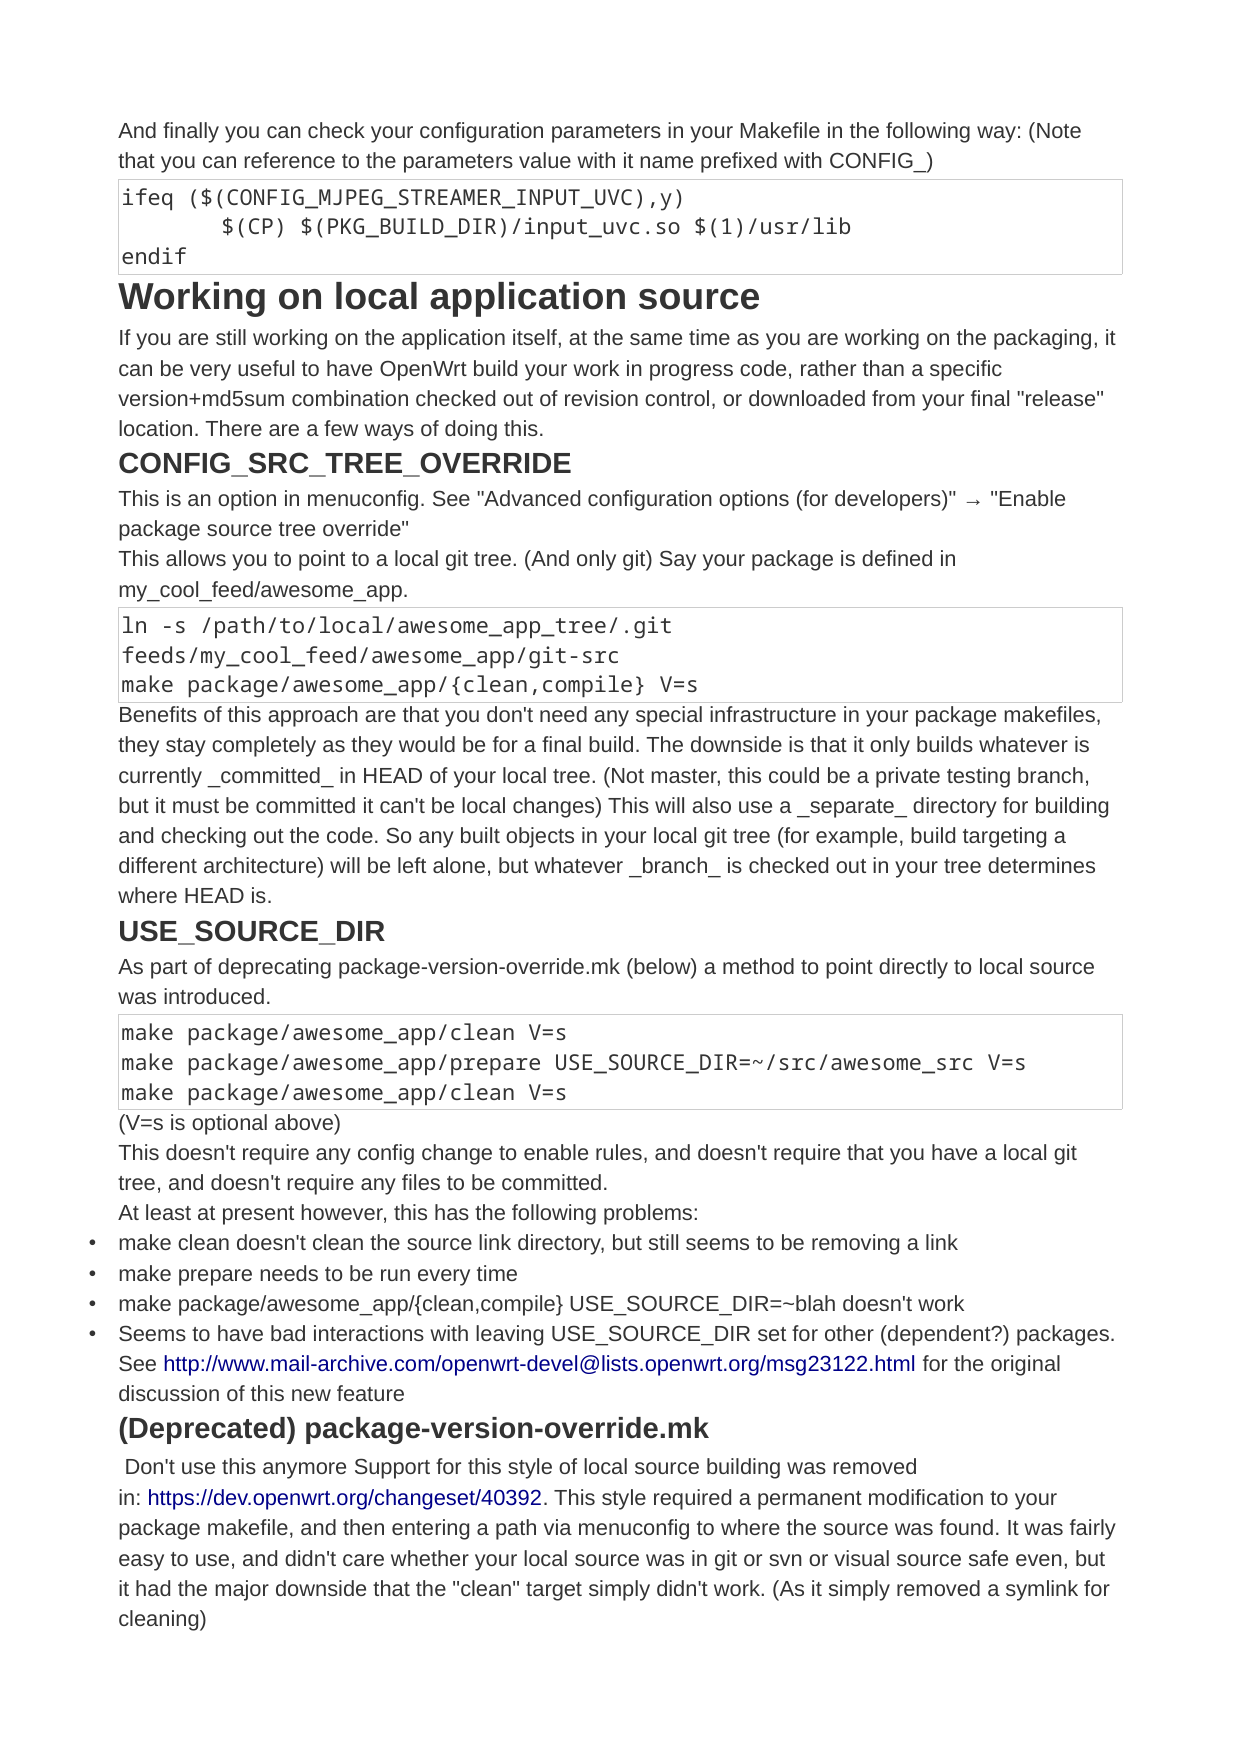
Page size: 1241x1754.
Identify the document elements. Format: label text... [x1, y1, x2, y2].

text And finally you can check your configuration parameters in your Makefile in the following way: (Note that you can reference to the parameters value with it name prefixed with CONFIG_) [118, 118, 1122, 173]
text This doesn't require any config change to enable rules, and doesn't require that you have a local git tree, and doesn't require any files to be committed. [118, 1139, 1122, 1195]
text ifeq ($(CONFIG_MJPEG_STREAMER_INPUT_UVC),y) [119, 180, 1122, 208]
text ln -s /path/to/local/awesome_app_tree/.git feeds/my_cool_feed/awesome_app/git-src [119, 608, 1122, 666]
text $(CP) $(PKG_BUILD_DIR)/input_uvc.so $(1)/usr/lib [119, 208, 1122, 238]
text endif [119, 238, 1122, 274]
text If you are still working on the application itself, at the same time as you are working on the packaging, it can be very useful to have OpenWrt build your work in progress code, rather than a specific version+md5sum combination checked out of revision control, or downloaded from your final "release" location. There are a few ways of doing this. [118, 325, 1122, 441]
list make prepare needs to be run every time [118, 1260, 1122, 1286]
text make package/awesome_app/prepare USE_SOURCE_DIR=~/src/awesome_src V=s [119, 1044, 1122, 1073]
list Seems to have bad interactions with leaving USE_SOURCE_DIR set for other (dependent?) packages. [118, 1321, 1122, 1346]
text Benefits of this approach are that you don't need any special infrastructure in your package makefiles, they stay completely as they would be for a final build. The downside is that it only builds whatever is currently _committed_ in HEAD of your local tree. (Not master, this could be a private testing branch, but it must be committed it can't be local changes) This will also use a _separate_ directory for building and checking out the code. So any built objects in your local git tree (for example, build targeting a different architecture) will be left alone, but whatever _branch_ is checked out in your tree determines where HEAD is. [118, 703, 1122, 909]
subtitle CONFIG_SRC_TREE_OVERRIDE [118, 446, 1122, 479]
text make package/awesome_app/clean V=s [119, 1015, 1122, 1044]
text (V=s is optional above) [118, 1110, 1122, 1134]
text This is an option in menuconfig. See "Advanced configuration options (for developers)" → "Enable package source tree override" [118, 486, 1122, 541]
text make package/awesome_app/{clean,compile} V=s [119, 666, 1122, 702]
list make package/awesome_app/{clean,compile} USE_SOURCE_DIR=~blah doesn't work [118, 1291, 1122, 1316]
text As part of deprecating package-version-override.mk (below) a method to point directly to local source was introduced. [118, 953, 1122, 1009]
text This allows you to point to a local git tree. (And only git) Say your package is defined in my_cool_feed/awesome_app. [118, 546, 1122, 602]
text make package/awesome_app/clean V=s [119, 1073, 1122, 1109]
text See http://www.mail-archive.com/openwrt-devel@lists.openwrt.org/msg23122.html for the original discussion of this new feature [118, 1351, 1122, 1406]
text Don't use this anymore Support for this style of local source building was removed in: https://dev.openwrt.org/changeset/40392. This style required a permanent modification to your package makefile, and then entering a path via menuconfig to where the source was found. It was fairly easy to use, and didn't care whether your local source was in git or svn or visual source safe even, but it had the major downside that the "clean" target simply didn't work. (As it simply removed a symlink for cleaning) [118, 1451, 1122, 1631]
subtitle Working on local application source [118, 275, 1122, 317]
text At least at present however, this has the following problems: [118, 1200, 1122, 1225]
subtitle (Deprecated) package-version-override.mk [118, 1411, 1122, 1445]
subtitle USE_SOURCE_DIR [118, 914, 1122, 947]
list make clean doesn't clean the source link directory, but still seems to be removing a link [118, 1230, 1122, 1255]
